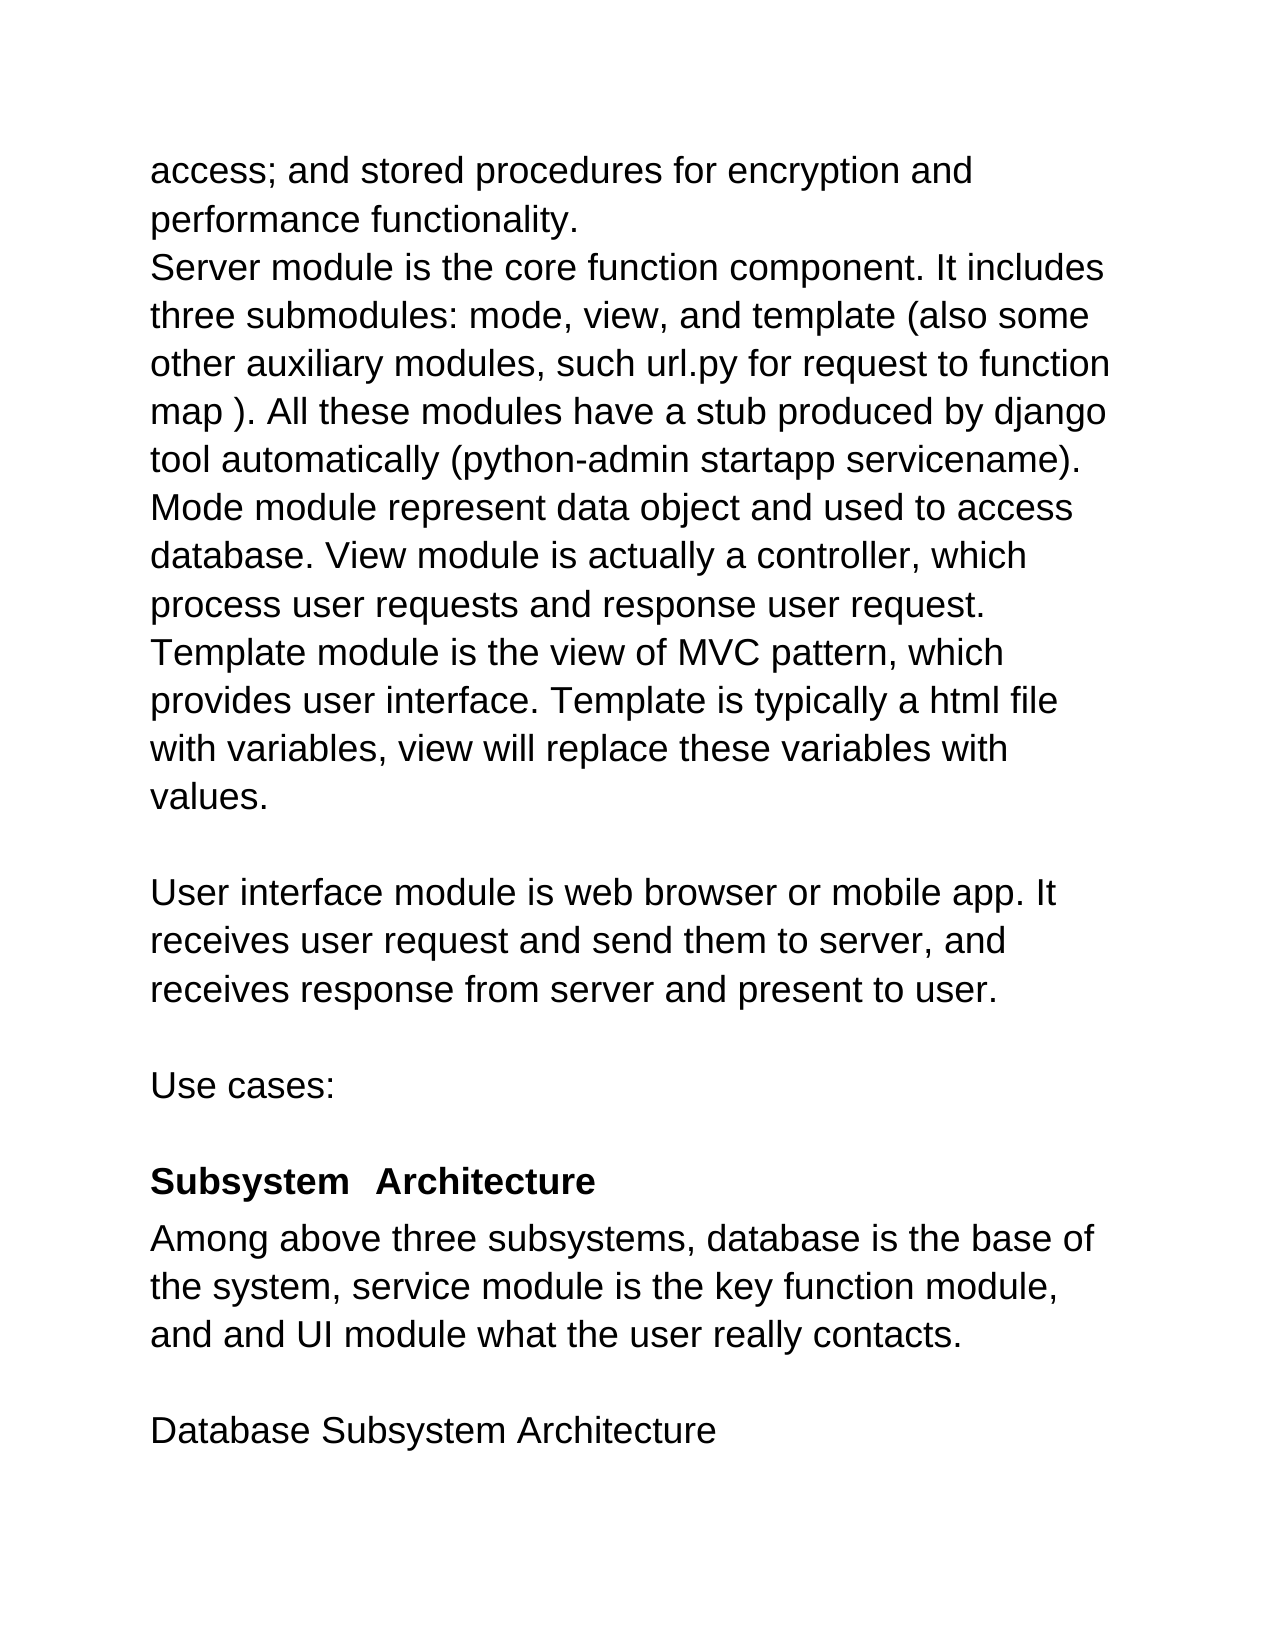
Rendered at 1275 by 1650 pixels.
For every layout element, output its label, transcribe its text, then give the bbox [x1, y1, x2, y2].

text Among above three subsystems, database is the base of the system, service module is the key function module, and and UI module what the user really contacts. [150, 1217, 1125, 1355]
subtitle Subsystem Architecture [150, 1161, 1125, 1202]
text Server module is the core function component. It includes three submodules: mode, view, and template (also some other auxiliary modules, such url.py for request to function map ). All these modules have a stub produced by django tool automatically (python-admin startapp servicename). Mode module represent data object and used to access database. View module is actually a controller, which process user requests and response user request. Template module is the view of MVC pattern, which provides user interface. Template is typically a html file with variables, view will replace these variables with values. [150, 246, 1125, 817]
text access; and stored procedures for encryption and performance functionality. [150, 150, 1125, 240]
text User interface module is web browser or mobile app. It receives user request and send them to server, and receives response from server and present to user. [150, 872, 1125, 1010]
text Database Subsystem Architecture [150, 1409, 1125, 1451]
text Use cases: [150, 1064, 1125, 1106]
